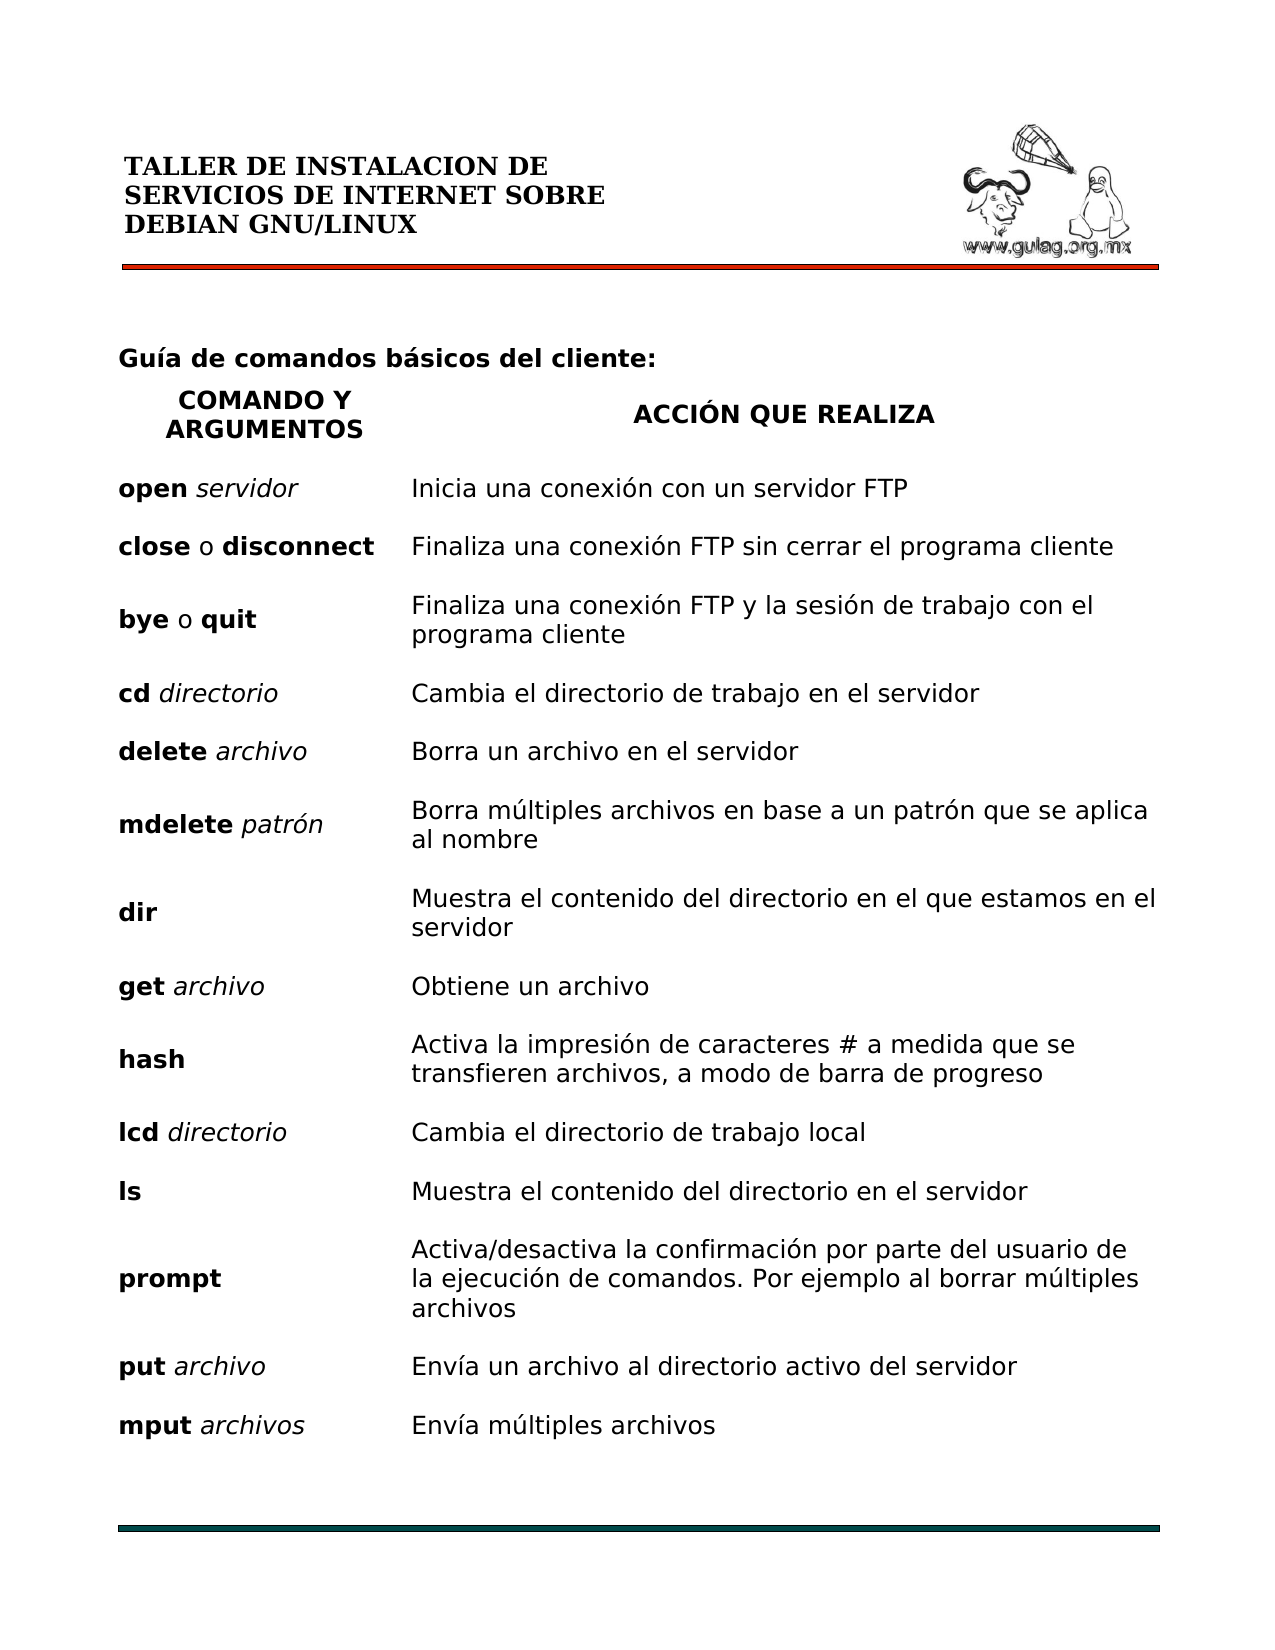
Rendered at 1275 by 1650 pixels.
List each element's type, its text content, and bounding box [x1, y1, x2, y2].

text Guía de comandos básicos del cliente: [118, 344, 1157, 373]
table_cell open servidor [118, 474, 411, 532]
table_cell lcd directorio [118, 1118, 411, 1177]
table_cell mdelete patrón [118, 796, 411, 884]
table_cell delete archivo [118, 738, 411, 796]
table_cell Cambia el directorio de trabajo en el servidor [411, 679, 1157, 737]
table_cell prompt [118, 1236, 411, 1352]
table_cell Obtiene un archivo [411, 972, 1157, 1030]
table_cell Finaliza una conexión FTP sin cerrar el programa cliente [411, 533, 1157, 591]
table_cell Envía un archivo al directorio activo del servidor [411, 1353, 1157, 1411]
table_header ACCIÓN QUE REALIZA [411, 386, 1157, 474]
table_header COMANDO Y ARGUMENTOS [118, 386, 411, 474]
table_cell dir [118, 884, 411, 972]
table_cell Inicia una conexión con un servidor FTP [411, 474, 1157, 532]
table_cell Borra múltiples archivos en base a un patrón que se aplica al nombre [411, 796, 1157, 884]
table_cell Envía múltiples archivos [411, 1411, 1157, 1470]
table_cell hash [118, 1030, 411, 1118]
table_cell bye o quit [118, 591, 411, 679]
table_cell Muestra el contenido del directorio en el que estamos en el servidor [411, 884, 1157, 972]
table_cell Activa la impresión de caracteres # a medida que se transfieren archivos, a modo de barra de progreso [411, 1030, 1157, 1118]
table_cell put archivo [118, 1353, 411, 1411]
table_cell get archivo [118, 972, 411, 1030]
table_cell Borra un archivo en el servidor [411, 738, 1157, 796]
table_cell close o disconnect [118, 533, 411, 591]
table_cell Cambia el directorio de trabajo local [411, 1118, 1157, 1177]
table_cell ls [118, 1177, 411, 1236]
table_cell Finaliza una conexión FTP y la sesión de trabajo con el programa cliente [411, 591, 1157, 679]
table_cell Muestra el contenido del directorio en el servidor [411, 1177, 1157, 1236]
table_cell cd directorio [118, 679, 411, 737]
table_cell mput archivos [118, 1411, 411, 1470]
table_cell Activa/desactiva la confirmación por parte del usuario de la ejecución de comandos. Por ejemplo al borrar múltiples archivos [411, 1236, 1157, 1352]
picture [961, 122, 1132, 260]
